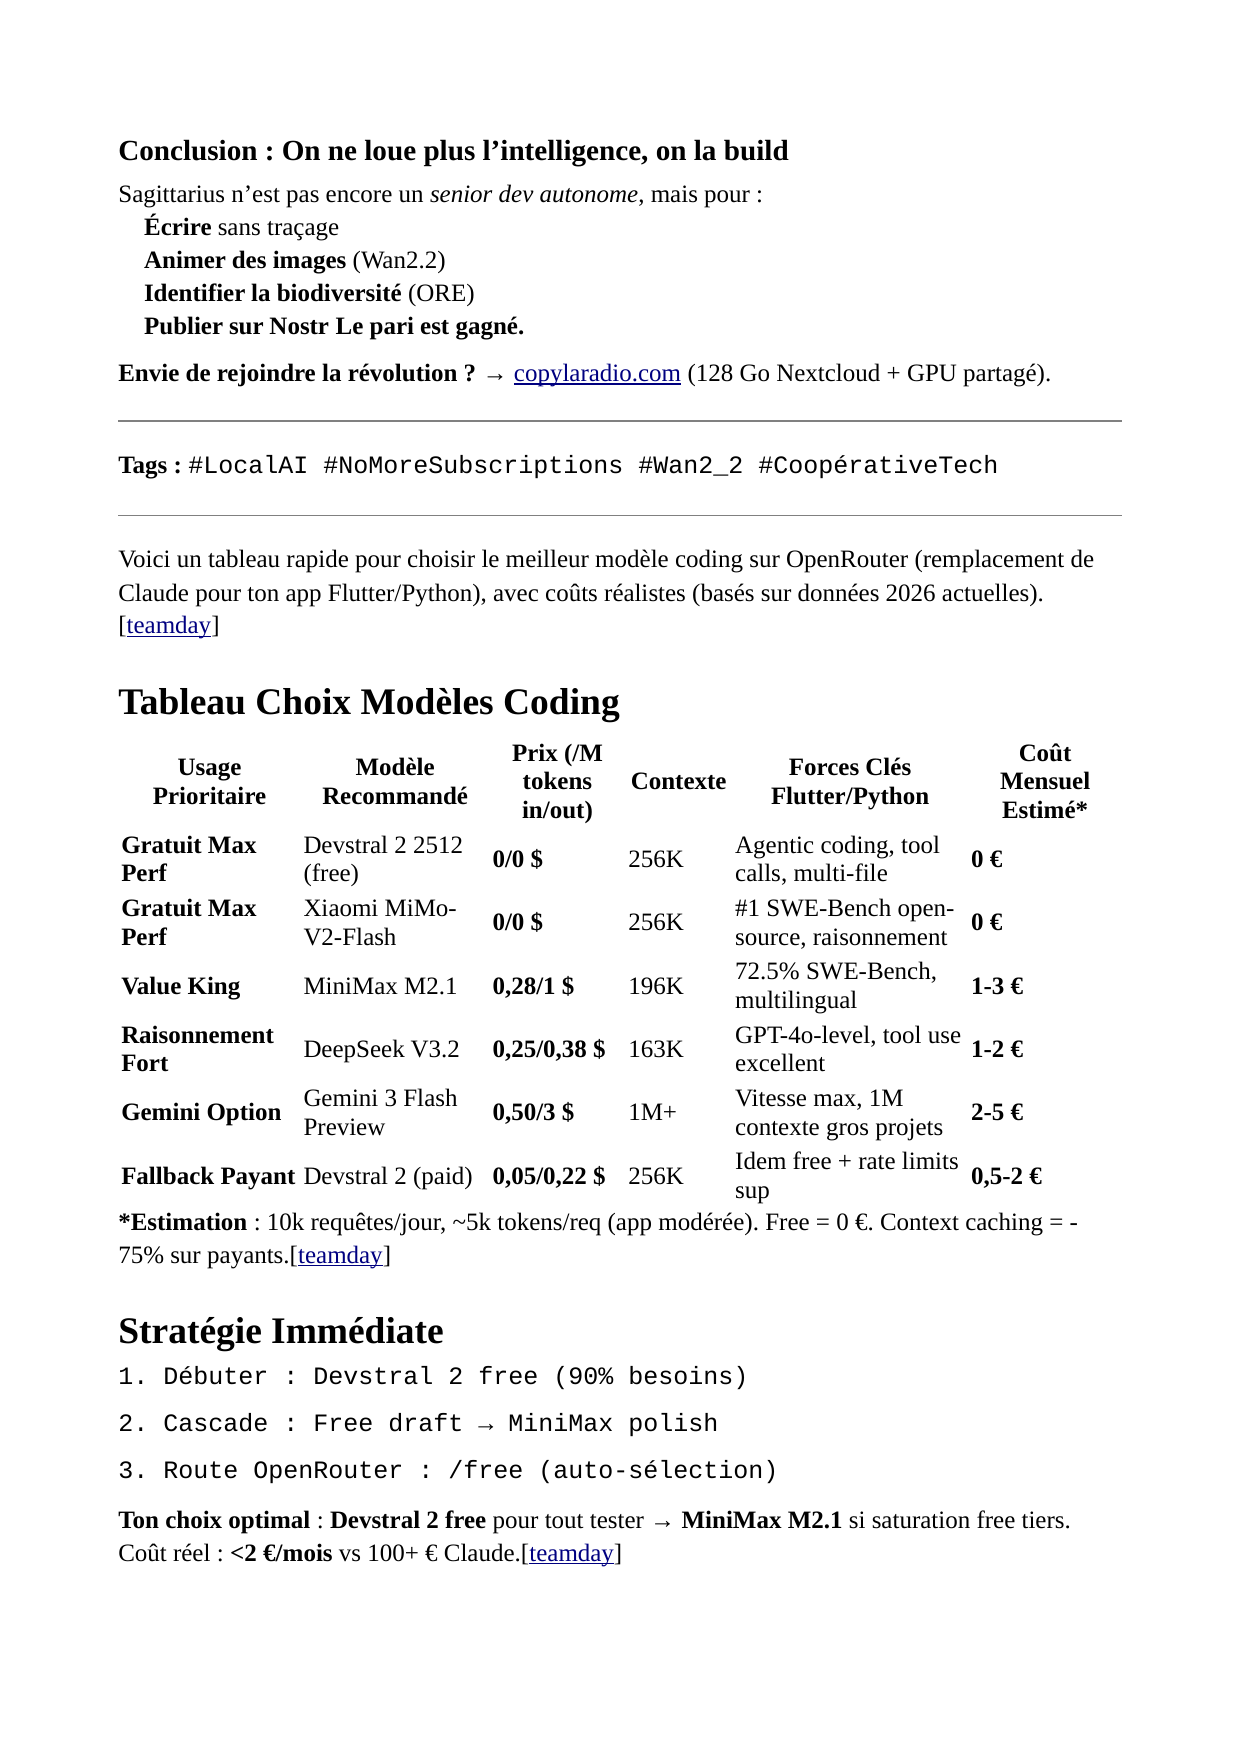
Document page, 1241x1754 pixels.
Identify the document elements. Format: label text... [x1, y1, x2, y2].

table_cell 1-2 € [968, 1017, 1122, 1080]
table_cell 256K [625, 890, 732, 953]
text Voici un tableau rapide pour choisir le meilleur modèle coding sur OpenRouter (remplacement de Claude pour ton app Flutter/Python), avec coûts réalistes (basés sur données 2026 actuelles).[teamday]​ [118, 544, 1122, 639]
table_header Prix (/M tokens in/out) [489, 735, 625, 827]
text Sagittarius n’est pas encore un senior dev autonome, mais pour : ✅ Écrire sans traçage ✅ Animer des images (Wan2.2) ✅ Identifier la biodiversité (ORE) ✅ Publier sur Nostr Le pari est gagné. [118, 179, 1122, 339]
text 1. Débuter : Devstral 2 free (90% besoins) [118, 1364, 1122, 1392]
table_cell 0/0 $ [489, 827, 625, 890]
table_cell 0,05/0,22 $ [489, 1144, 625, 1207]
table_cell Raisonnement Fort [118, 1017, 300, 1080]
table_cell 0 € [968, 890, 1122, 953]
table_cell Agentic coding, tool calls, multi-file [732, 827, 968, 890]
table_cell GPT-4o-level, tool use excellent [732, 1017, 968, 1080]
table_cell MiniMax M2.1 [300, 954, 489, 1017]
table_cell #1 SWE-Bench open-source, raisonnement [732, 890, 968, 953]
subtitle Tableau Choix Modèles Coding [118, 679, 1122, 722]
table_cell Gratuit Max Perf [118, 890, 300, 953]
table_header Forces Clés Flutter/Python [732, 735, 968, 827]
text Envie de rejoindre la révolution ? → copylaradio.com (128 Go Nextcloud + GPU partagé). [118, 358, 1122, 387]
table_cell 0 € [968, 827, 1122, 890]
table_cell Gemini Option [118, 1080, 300, 1143]
table_cell 1M+ [625, 1080, 732, 1143]
table_cell Xiaomi MiMo-V2-Flash [300, 890, 489, 953]
table_cell 196K [625, 954, 732, 1017]
table_cell 1-3 € [968, 954, 1122, 1017]
table_cell Gemini 3 Flash Preview [300, 1080, 489, 1143]
text 3. Route OpenRouter : /free (auto-sélection) [118, 1458, 1122, 1486]
text *Estimation : 10k requêtes/jour, ~5k tokens/req (app modérée). Free = 0 €. Context caching = -75% sur payants.[teamday]​ [118, 1207, 1122, 1268]
table_cell Fallback Payant [118, 1144, 300, 1207]
table_cell Value King [118, 954, 300, 1017]
subtitle Stratégie Immédiate [118, 1308, 1122, 1351]
table_cell 0/0 $ [489, 890, 625, 953]
table_header Contexte [625, 735, 732, 827]
table_cell Idem free + rate limits sup [732, 1144, 968, 1207]
table_cell 256K [625, 827, 732, 890]
table_header Usage Prioritaire [118, 735, 300, 827]
text Tags : #LocalAI #NoMoreSubscriptions #Wan2_2 #CoopérativeTech [118, 450, 1122, 481]
table_cell Vitesse max, 1M contexte gros projets [732, 1080, 968, 1143]
table_cell 163K [625, 1017, 732, 1080]
table_cell 2-5 € [968, 1080, 1122, 1143]
text 2. Cascade : Free draft → MiniMax polish [118, 1411, 1122, 1439]
table_cell 0,28/1 $ [489, 954, 625, 1017]
table_cell Devstral 2 (paid) [300, 1144, 489, 1207]
table_cell 0,25/0,38 $ [489, 1017, 625, 1080]
table_cell Devstral 2 2512 (free) [300, 827, 489, 890]
subtitle Conclusion : On ne loue plus l’intelligence, on la build [118, 133, 1122, 166]
table_header Modèle Recommandé [300, 735, 489, 827]
text Ton choix optimal : Devstral 2 free pour tout tester → MiniMax M2.1 si saturation free tiers. Coût réel : <2 €/mois vs 100+ € Claude.[teamday]​ [118, 1505, 1122, 1567]
table_cell 0,50/3 $ [489, 1080, 625, 1143]
table_header Coût Mensuel Estimé* [968, 735, 1122, 827]
table_cell DeepSeek V3.2 [300, 1017, 489, 1080]
table_cell 72.5% SWE-Bench, multilingual [732, 954, 968, 1017]
table_cell 0,5-2 € [968, 1144, 1122, 1207]
table_cell Gratuit Max Perf [118, 827, 300, 890]
table_cell 256K [625, 1144, 732, 1207]
